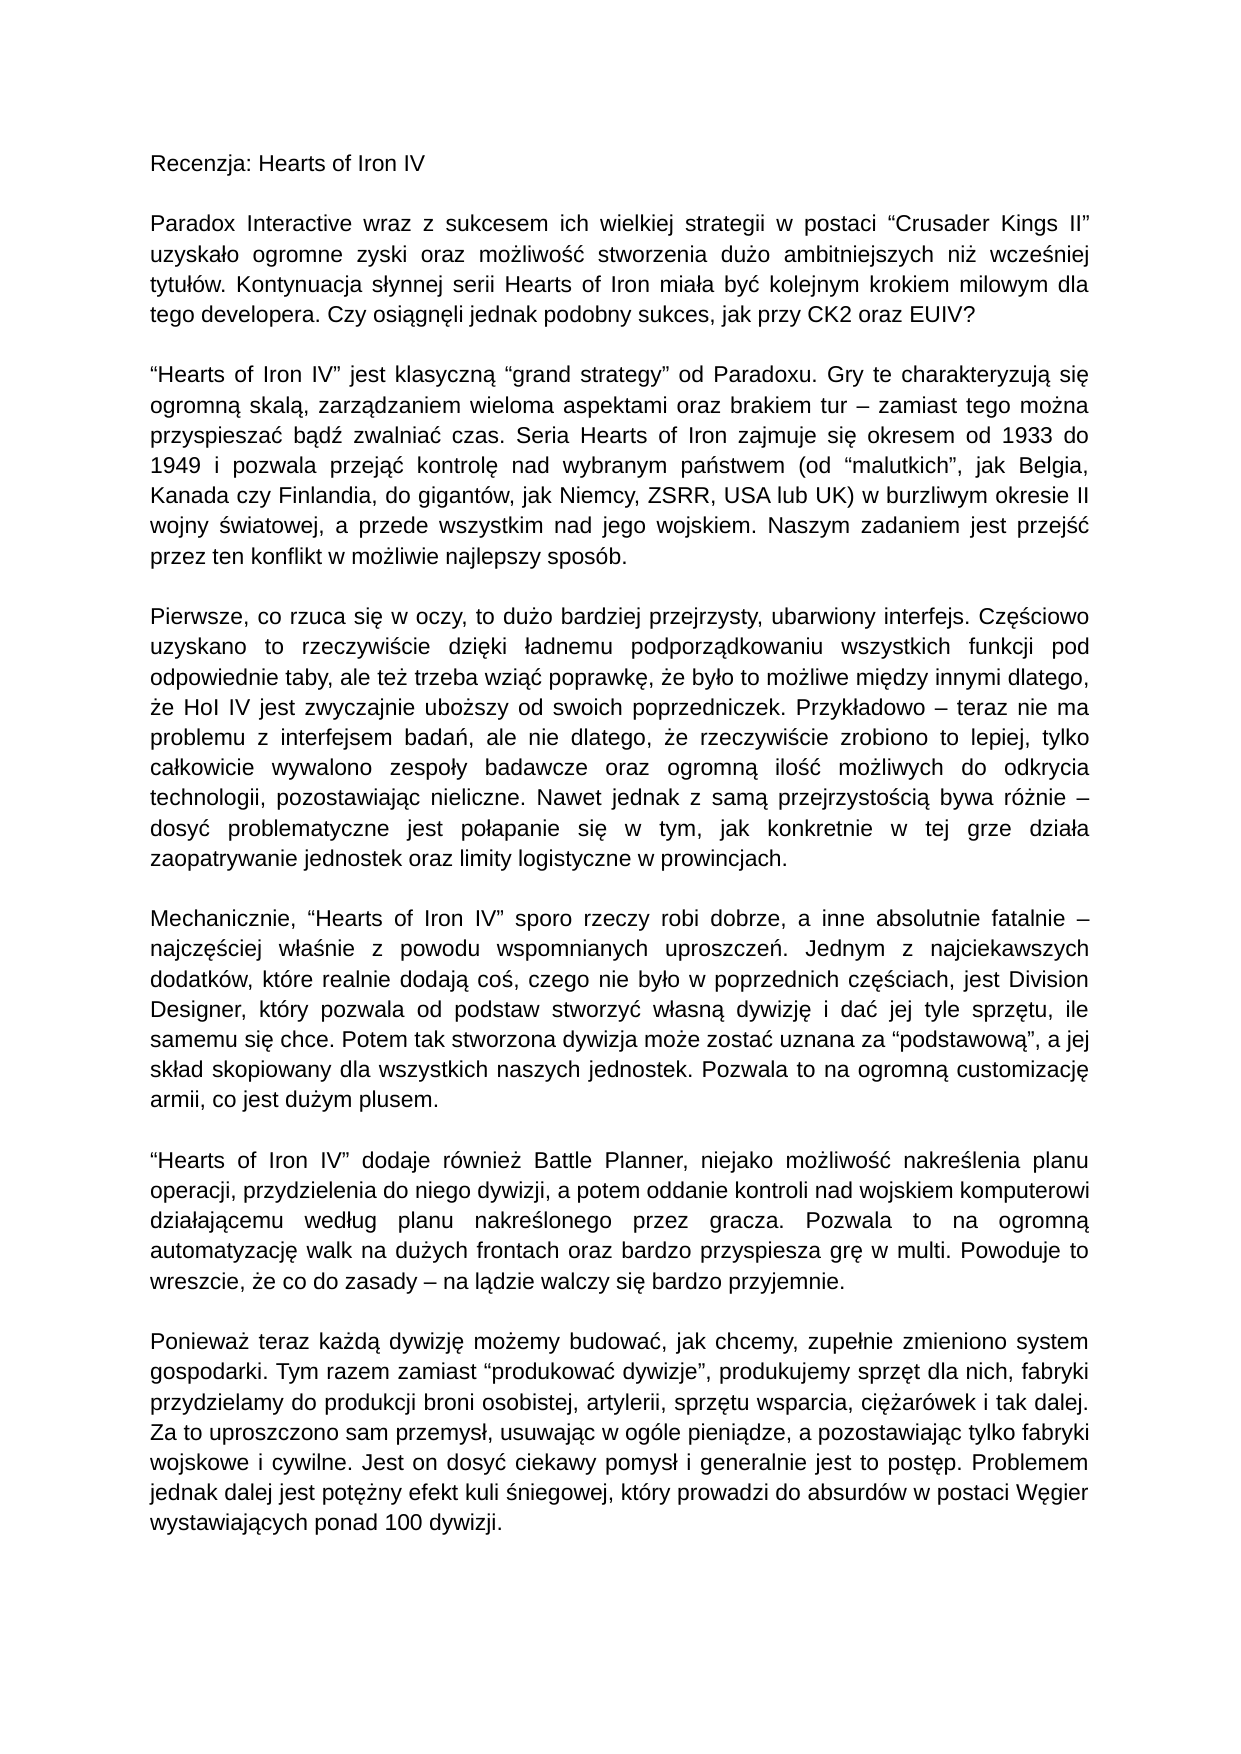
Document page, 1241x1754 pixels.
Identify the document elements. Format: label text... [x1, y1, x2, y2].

text Ponieważ teraz każdą dywizję możemy budować, jak chcemy, zupełnie zmieniono system gospodarki. Tym razem zamiast “produkować dywizje”, produkujemy sprzęt dla nich, fabryki przydzielamy do produkcji broni osobistej, artylerii, sprzętu wsparcia, ciężarówek i tak dalej. Za to uproszczono sam przemysł, usuwając w ogóle pieniądze, a pozostawiając tylko fabryki wojskowe i cywilne. Jest on dosyć ciekawy pomysł i generalnie jest to postęp. Problemem jednak dalej jest potężny efekt kuli śniegowej, który prowadzi do absurdów w postaci Węgier wystawiających ponad 100 dywizji. [150, 1328, 1090, 1536]
text Mechanicznie, “Hearts of Iron IV” sporo rzeczy robi dobrze, a inne absolutnie fatalnie – najczęściej właśnie z powodu wspomnianych uproszczeń. Jednym z najciekawszych dodatków, które realnie dodają coś, czego nie było w poprzednich częściach, jest Division Designer, który pozwala od podstaw stworzyć własną dywizję i dać jej tyle sprzętu, ile samemu się chce. Potem tak stworzona dywizja może zostać uznana za “podstawową”, a jej skład skopiowany dla wszystkich naszych jednostek. Pozwala to na ogromną customizację armii, co jest dużym plusem. [150, 905, 1090, 1113]
text Paradox Interactive wraz z sukcesem ich wielkiej strategii w postaci “Crusader Kings II” uzyskało ogromne zyski oraz możliwość stworzenia dużo ambitniejszych niż wcześniej tytułów. Kontynuacja słynnej serii Hearts of Iron miała być kolejnym krokiem milowym dla tego developera. Czy osiągnęli jednak podobny sukces, jak przy CK2 oraz EUIV? [150, 210, 1090, 327]
text Recenzja: Hearts of Iron IV [150, 150, 1090, 176]
text “Hearts of Iron IV” dodaje również Battle Planner, niejako możliwość nakreślenia planu operacji, przydzielenia do niego dywizji, a potem oddanie kontroli nad wojskiem komputerowi działającemu według planu nakreślonego przez gracza. Pozwala to na ogromną automatyzację walk na dużych frontach oraz bardzo przyspiesza grę w multi. Powoduje to wreszcie, że co do zasady – na lądzie walczy się bardzo przyjemnie. [150, 1147, 1090, 1294]
text Pierwsze, co rzuca się w oczy, to dużo bardziej przejrzysty, ubarwiony interfejs. Częściowo uzyskano to rzeczywiście dzięki ładnemu podporządkowaniu wszystkich funkcji pod odpowiednie taby, ale też trzeba wziąć poprawkę, że było to możliwe między innymi dlatego, że HoI IV jest zwyczajnie uboższy od swoich poprzedniczek. Przykładowo – teraz nie ma problemu z interfejsem badań, ale nie dlatego, że rzeczywiście zrobiono to lepiej, tylko całkowicie wywalono zespoły badawcze oraz ogromną ilość możliwych do odkrycia technologii, pozostawiając nieliczne. Nawet jednak z samą przejrzystością bywa różnie – dosyć problematyczne jest połapanie się w tym, jak konkretnie w tej grze działa zaopatrywanie jednostek oraz limity logistyczne w prowincjach. [150, 603, 1090, 871]
text “Hearts of Iron IV” jest klasyczną “grand strategy” od Paradoxu. Gry te charakteryzują się ogromną skalą, zarządzaniem wieloma aspektami oraz brakiem tur – zamiast tego można przyspieszać bądź zwalniać czas. Seria Hearts of Iron zajmuje się okresem od 1933 do 1949 i pozwala przejąć kontrolę nad wybranym państwem (od “malutkich”, jak Belgia, Kanada czy Finlandia, do gigantów, jak Niemcy, ZSRR, USA lub UK) w burzliwym okresie II wojny światowej, a przede wszystkim nad jego wojskiem. Naszym zadaniem jest przejść przez ten konflikt w możliwie najlepszy sposób. [150, 361, 1090, 569]
